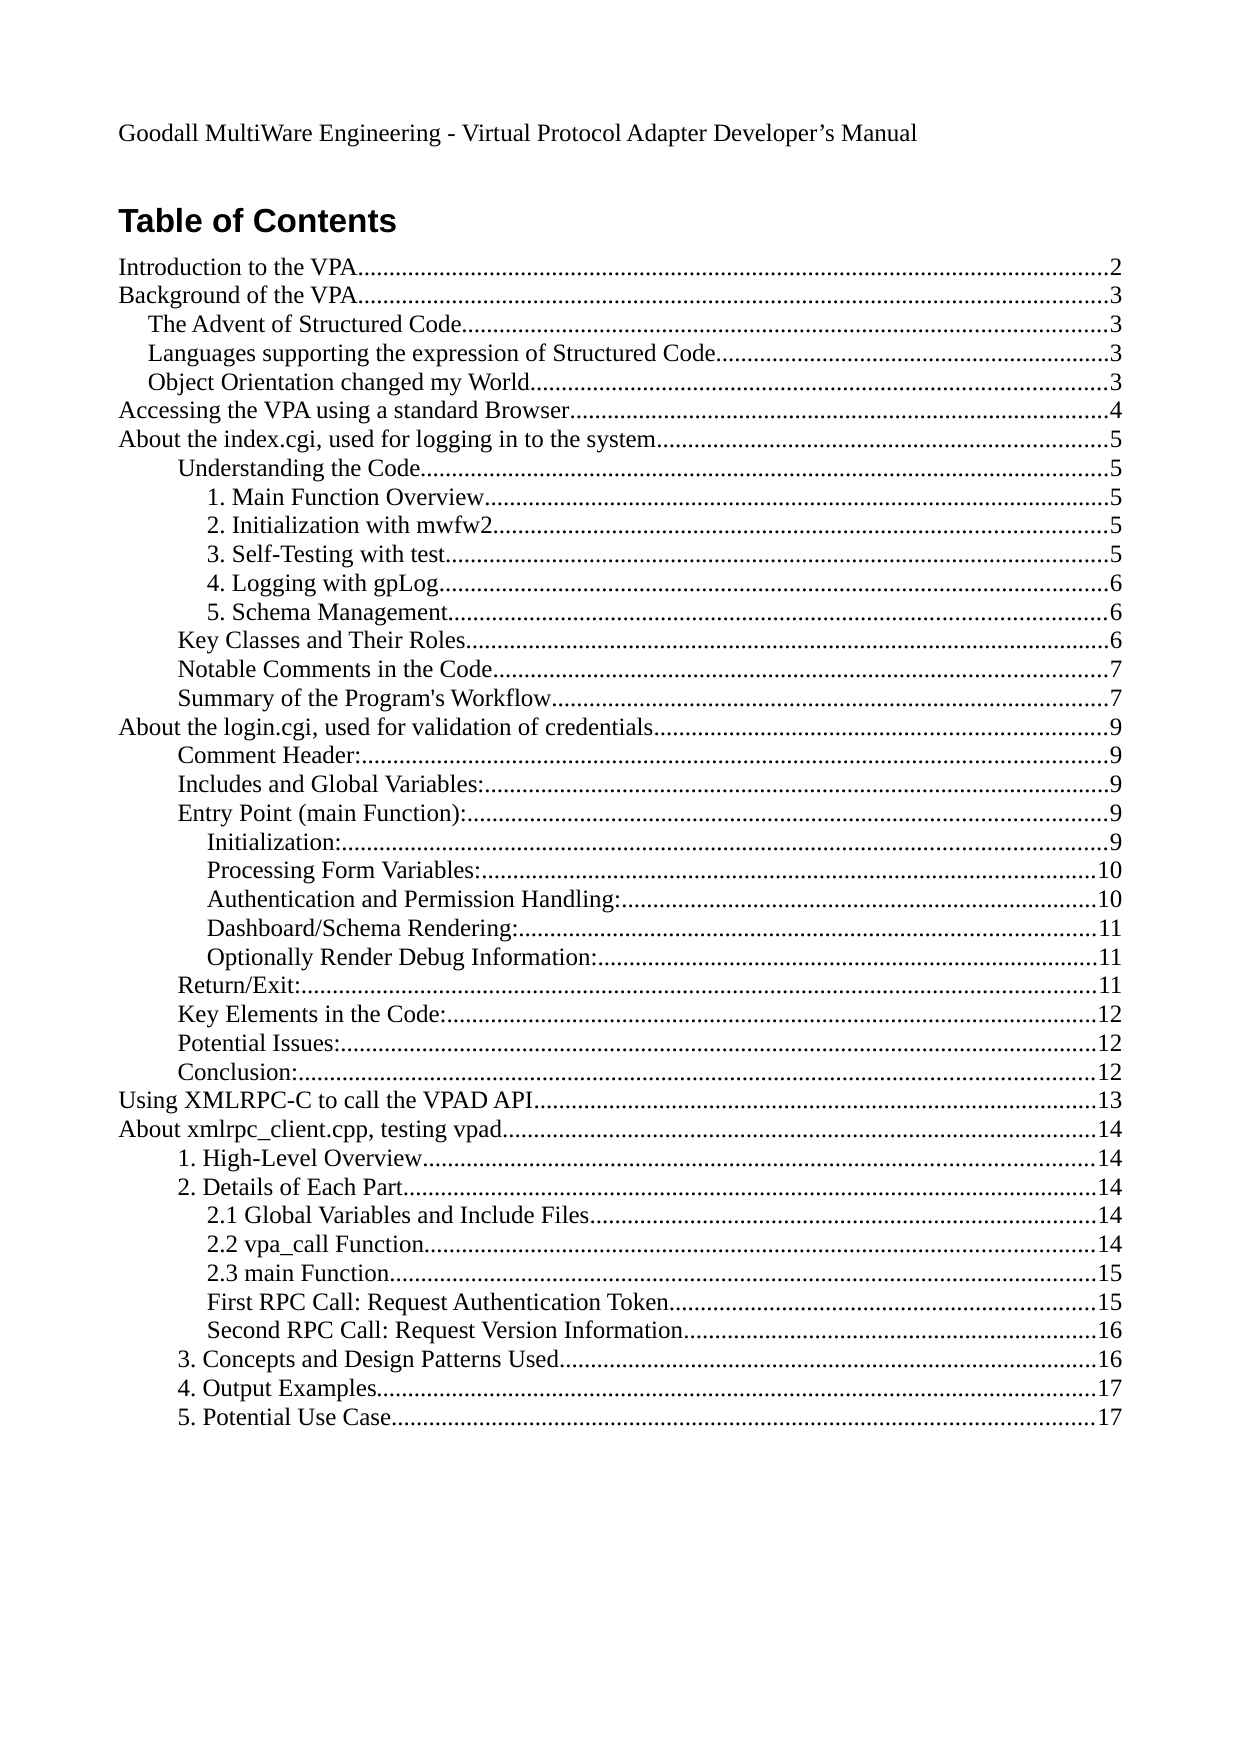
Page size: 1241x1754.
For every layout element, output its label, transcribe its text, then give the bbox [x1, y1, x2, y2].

text 5. Potential Use Case 17 [177, 1402, 1122, 1430]
text Accessing the VPA using a standard Browser 4 [118, 395, 1122, 424]
text 4. Logging with gpLog 6 [207, 568, 1122, 597]
text The Advent of Structured Code 3 [148, 309, 1122, 338]
text 5. Schema Management 6 [207, 597, 1122, 625]
text Includes and Global Variables: 9 [177, 769, 1122, 798]
text 1. Main Function Overview 5 [207, 482, 1122, 510]
text Object Orientation changed my World 3 [148, 367, 1122, 395]
text 3. Self-Testing with test 5 [207, 539, 1122, 568]
text Dashboard/Schema Rendering: 11 [207, 913, 1122, 942]
text Goodall MultiWare Engineering - Virtual Protocol Adapter Developer’s Manual [118, 118, 1122, 147]
text 2. Initialization with mwfw2 5 [207, 510, 1122, 539]
text 2.2 vpa_call Function 14 [207, 1229, 1122, 1258]
text Entry Point (main Function): 9 [177, 798, 1122, 827]
text About the index.cgi, used for logging in to the system 5 [118, 424, 1122, 453]
text About the login.cgi, used for validation of credentials 9 [118, 712, 1122, 740]
text Optionally Render Debug Information: 11 [207, 942, 1122, 970]
text Languages supporting the expression of Structured Code 3 [148, 338, 1122, 367]
text Comment Header: 9 [177, 740, 1122, 769]
text Notable Comments in the Code 7 [177, 654, 1122, 683]
text Authentication and Permission Handling: 10 [207, 884, 1122, 913]
text Summary of the Program's Workflow 7 [177, 683, 1122, 712]
text 1. High-Level Overview 14 [177, 1143, 1122, 1172]
text First RPC Call: Request Authentication Token 15 [207, 1287, 1122, 1315]
text Processing Form Variables: 10 [207, 855, 1122, 884]
text 2.1 Global Variables and Include Files 14 [207, 1200, 1122, 1229]
text 2. Details of Each Part 14 [177, 1172, 1122, 1200]
text Using XMLRPC-C to call the VPAD API 13 [118, 1085, 1122, 1114]
text Understanding the Code 5 [177, 453, 1122, 482]
text 4. Output Examples 17 [177, 1373, 1122, 1402]
text About xmlrpc_client.cpp, testing vpad 14 [118, 1114, 1122, 1143]
text Return/Exit: 11 [177, 970, 1122, 999]
text Key Classes and Their Roles 6 [177, 625, 1122, 654]
text Conclusion: 12 [177, 1057, 1122, 1085]
text Background of the VPA 3 [118, 280, 1122, 309]
text 3. Concepts and Design Patterns Used 16 [177, 1344, 1122, 1373]
text 2.3 main Function 15 [207, 1258, 1122, 1287]
text Introduction to the VPA 2 [118, 252, 1122, 280]
text Second RPC Call: Request Version Information 16 [207, 1315, 1122, 1344]
text Key Elements in the Code: 12 [177, 999, 1122, 1028]
text Potential Issues: 12 [177, 1028, 1122, 1057]
subtitle Table of Contents [118, 201, 1122, 239]
text Initialization: 9 [207, 827, 1122, 855]
